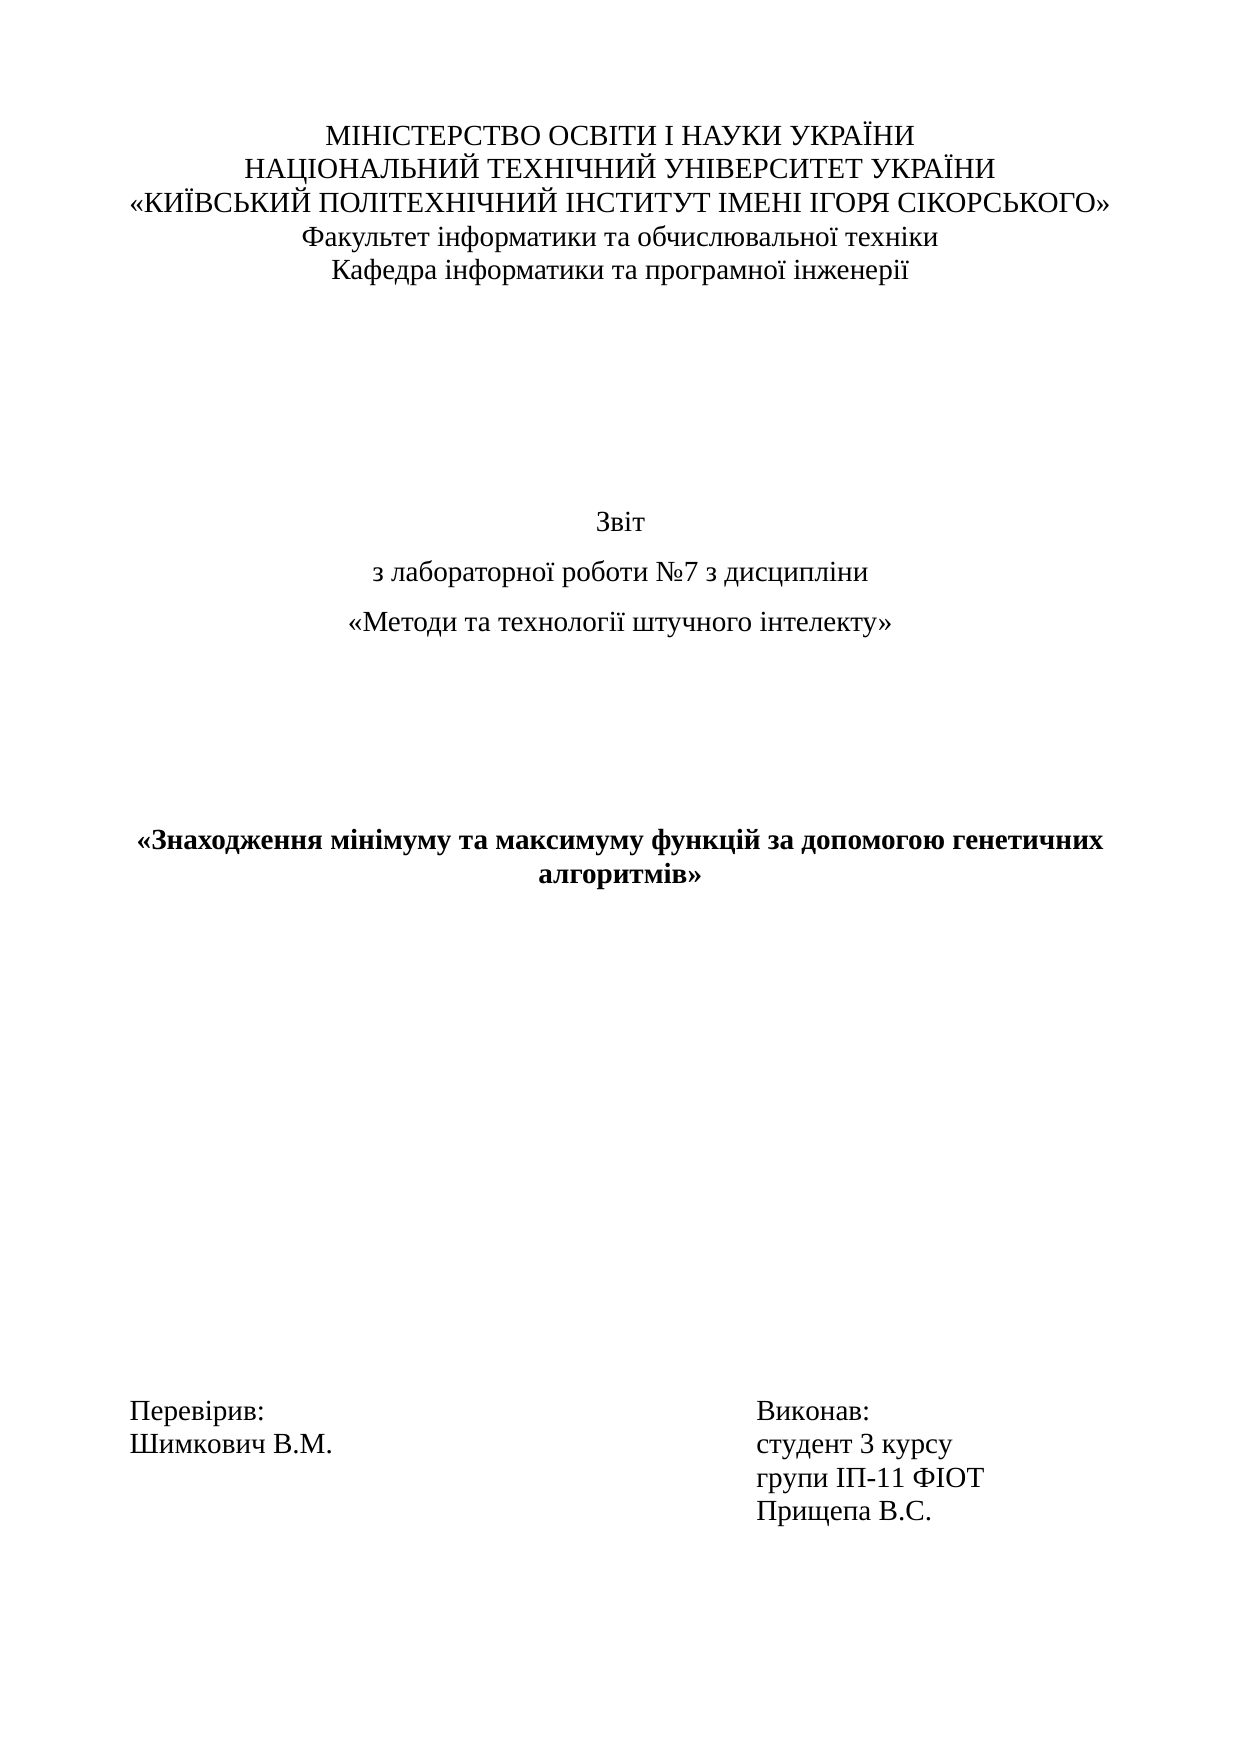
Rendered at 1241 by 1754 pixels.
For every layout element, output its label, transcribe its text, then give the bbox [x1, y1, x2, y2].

table_header Перевірив: Шимкович В.М. [118, 1393, 745, 1594]
text МІНІСТЕРСТВО ОСВІТИ І НАУКИ УКРАЇНИ [118, 118, 1122, 152]
text НАЦІОНАЛЬНИЙ ТЕХНІЧНИЙ УНІВЕРСИТЕТ УКРАЇНИ [118, 152, 1122, 185]
text Факультет інформатики та обчислювальної техніки [118, 219, 1122, 252]
text «КИЇВСЬКИЙ ПОЛІТЕХНІЧНИЙ ІНСТИТУТ ІМЕНІ ІГОРЯ СІКОРСЬКОГО» [118, 185, 1122, 219]
table_header Виконав: студент 3 курсу групи ІП-11 ФІОТ Прищепа В.С. [745, 1393, 1063, 1594]
text «Знаходження мінімуму та максимуму функцій за допомогою генетичних алгоритмів» [118, 822, 1122, 889]
text Звіт [118, 504, 1122, 537]
text Кафедра інформатики та програмної інженерії [118, 252, 1122, 286]
text «Методи та технології штучного інтелекту» [118, 604, 1122, 638]
text з лабораторної роботи №7 з дисципліни [118, 554, 1122, 588]
